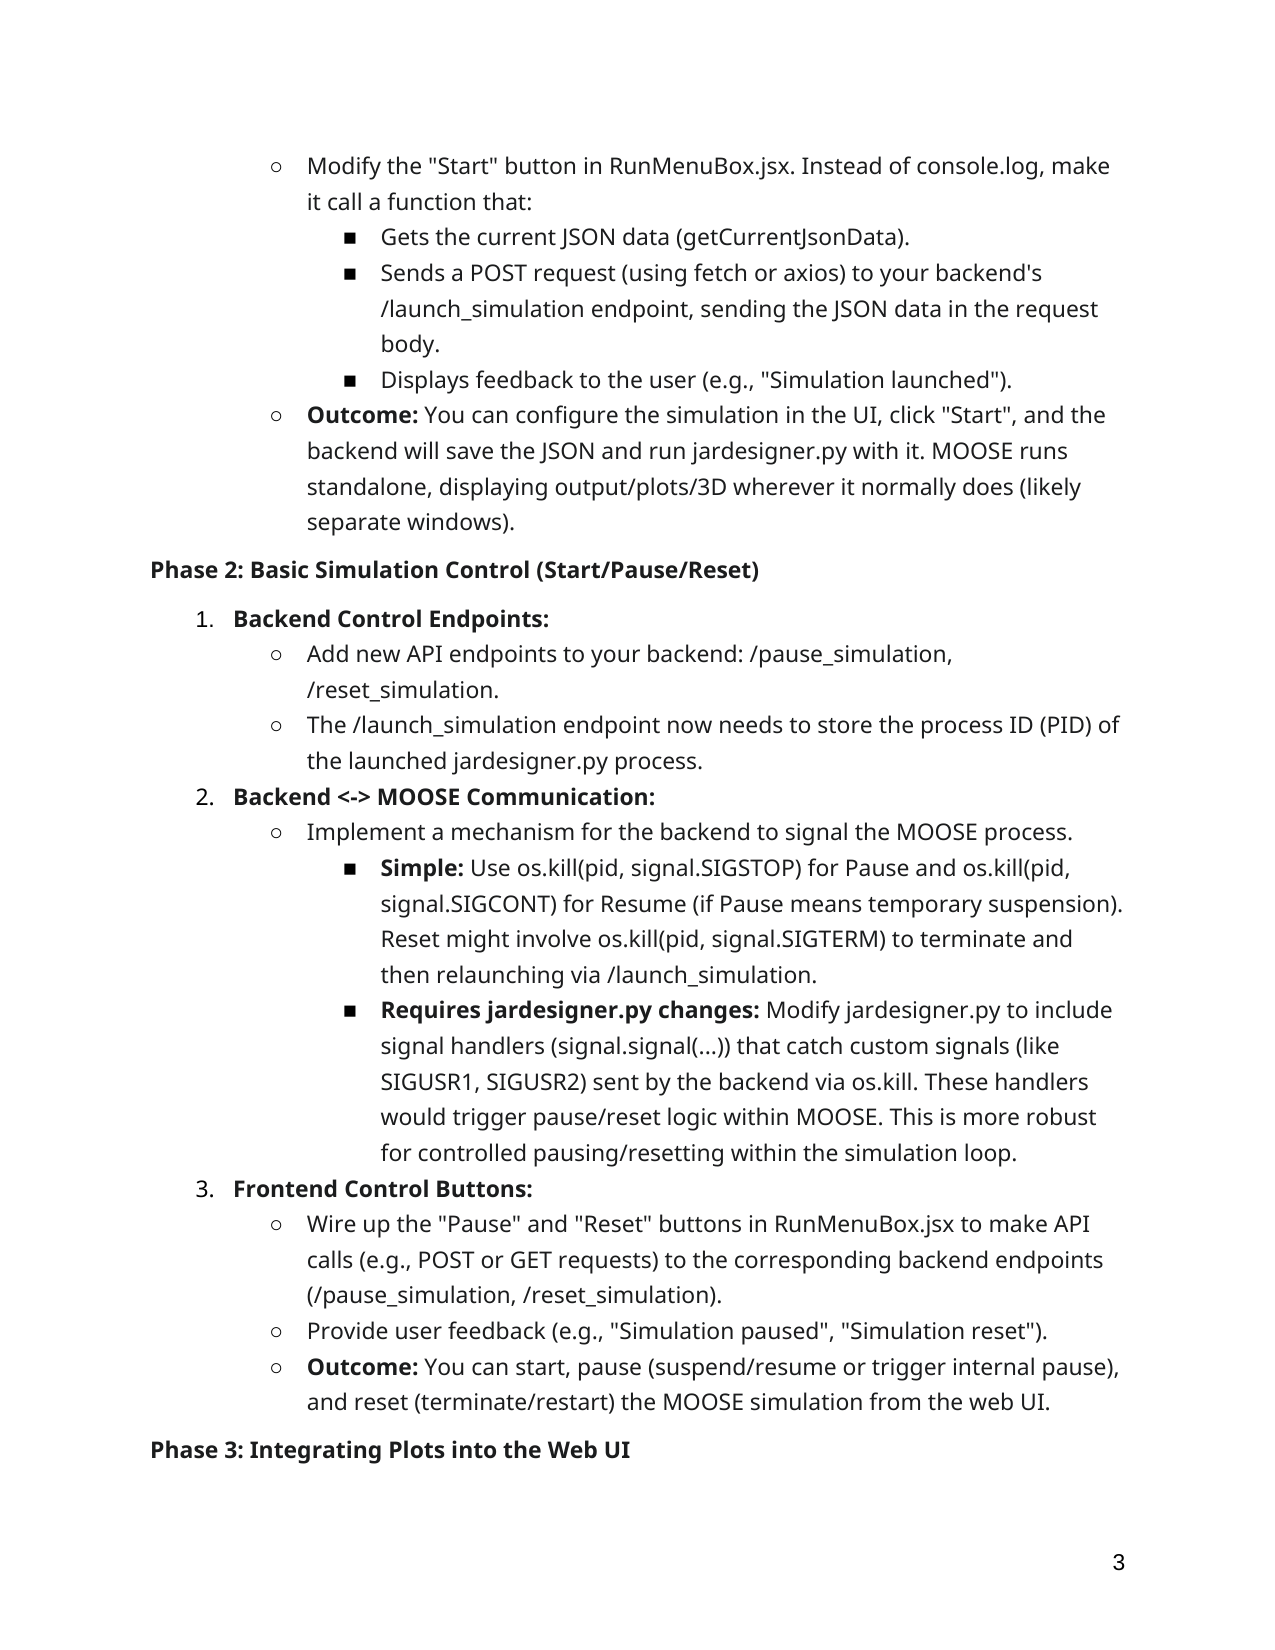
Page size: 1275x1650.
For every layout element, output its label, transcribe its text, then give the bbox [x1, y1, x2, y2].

list Implement a mechanism for the backend to signal the MOOSE process. [269, 816, 1125, 847]
list Backend <-> MOOSE Communication: [195, 781, 1125, 812]
list Simple: Use os.kill(pid, signal.SIGSTOP) for Pause and os.kill(pid, signal.SIGCONT) for Resume (if Pause means temporary suspension). Reset might involve os.kill(pid, signal.SIGTERM) to terminate and then relaunching via /launch_simulation. [343, 852, 1125, 990]
list The /launch_simulation endpoint now needs to store the process ID (PID) of the launched jardesigner.py process. [269, 709, 1125, 776]
list Wire up the "Pause" and "Reset" buttons in RunMenuBox.jsx to make API calls (e.g., POST or GET requests) to the corresponding backend endpoints (/pause_simulation, /reset_simulation). [269, 1208, 1125, 1311]
list Requires jardesigner.py changes: Modify jardesigner.py to include signal handlers (signal.signal(...)) that catch custom signals (like SIGUSR1, SIGUSR2) sent by the backend via os.kill. These handlers would trigger pause/reset logic within MOOSE. This is more robust for controlled pausing/resetting within the simulation loop. [343, 994, 1125, 1168]
list Gets the current JSON data (getCurrentJsonData). [343, 221, 1125, 252]
list Modify the "Start" button in RunMenuBox.jsx. Instead of console.log, make it call a function that: [269, 150, 1125, 217]
list Add new API endpoints to your backend: /pause_simulation, /reset_simulation. [269, 638, 1125, 705]
list Frontend Control Buttons: [195, 1172, 1125, 1204]
text Phase 3: Integrating Plots into the Web UI [150, 1434, 1125, 1466]
list Backend Control Endpoints: [195, 602, 1125, 634]
list Sends a POST request (using fetch or axios) to your backend's /launch_simulation endpoint, sending the JSON data in the request body. [343, 257, 1125, 359]
list Provide user feedback (e.g., "Simulation paused", "Simulation reset"). [269, 1315, 1125, 1346]
list Outcome: You can configure the simulation in the UI, click "Start", and the backend will save the JSON and run jardesigner.py with it. MOOSE runs standalone, displaying output/plots/3D wherever it normally does (likely separate windows). [269, 399, 1125, 537]
list Outcome: You can start, pause (suspend/resume or trigger internal pause), and reset (terminate/restart) the MOOSE simulation from the web UI. [269, 1351, 1125, 1417]
text Phase 2: Basic Simulation Control (Start/Pause/Reset) [150, 554, 1125, 586]
list Displays feedback to the user (e.g., "Simulation launched"). [343, 364, 1125, 395]
